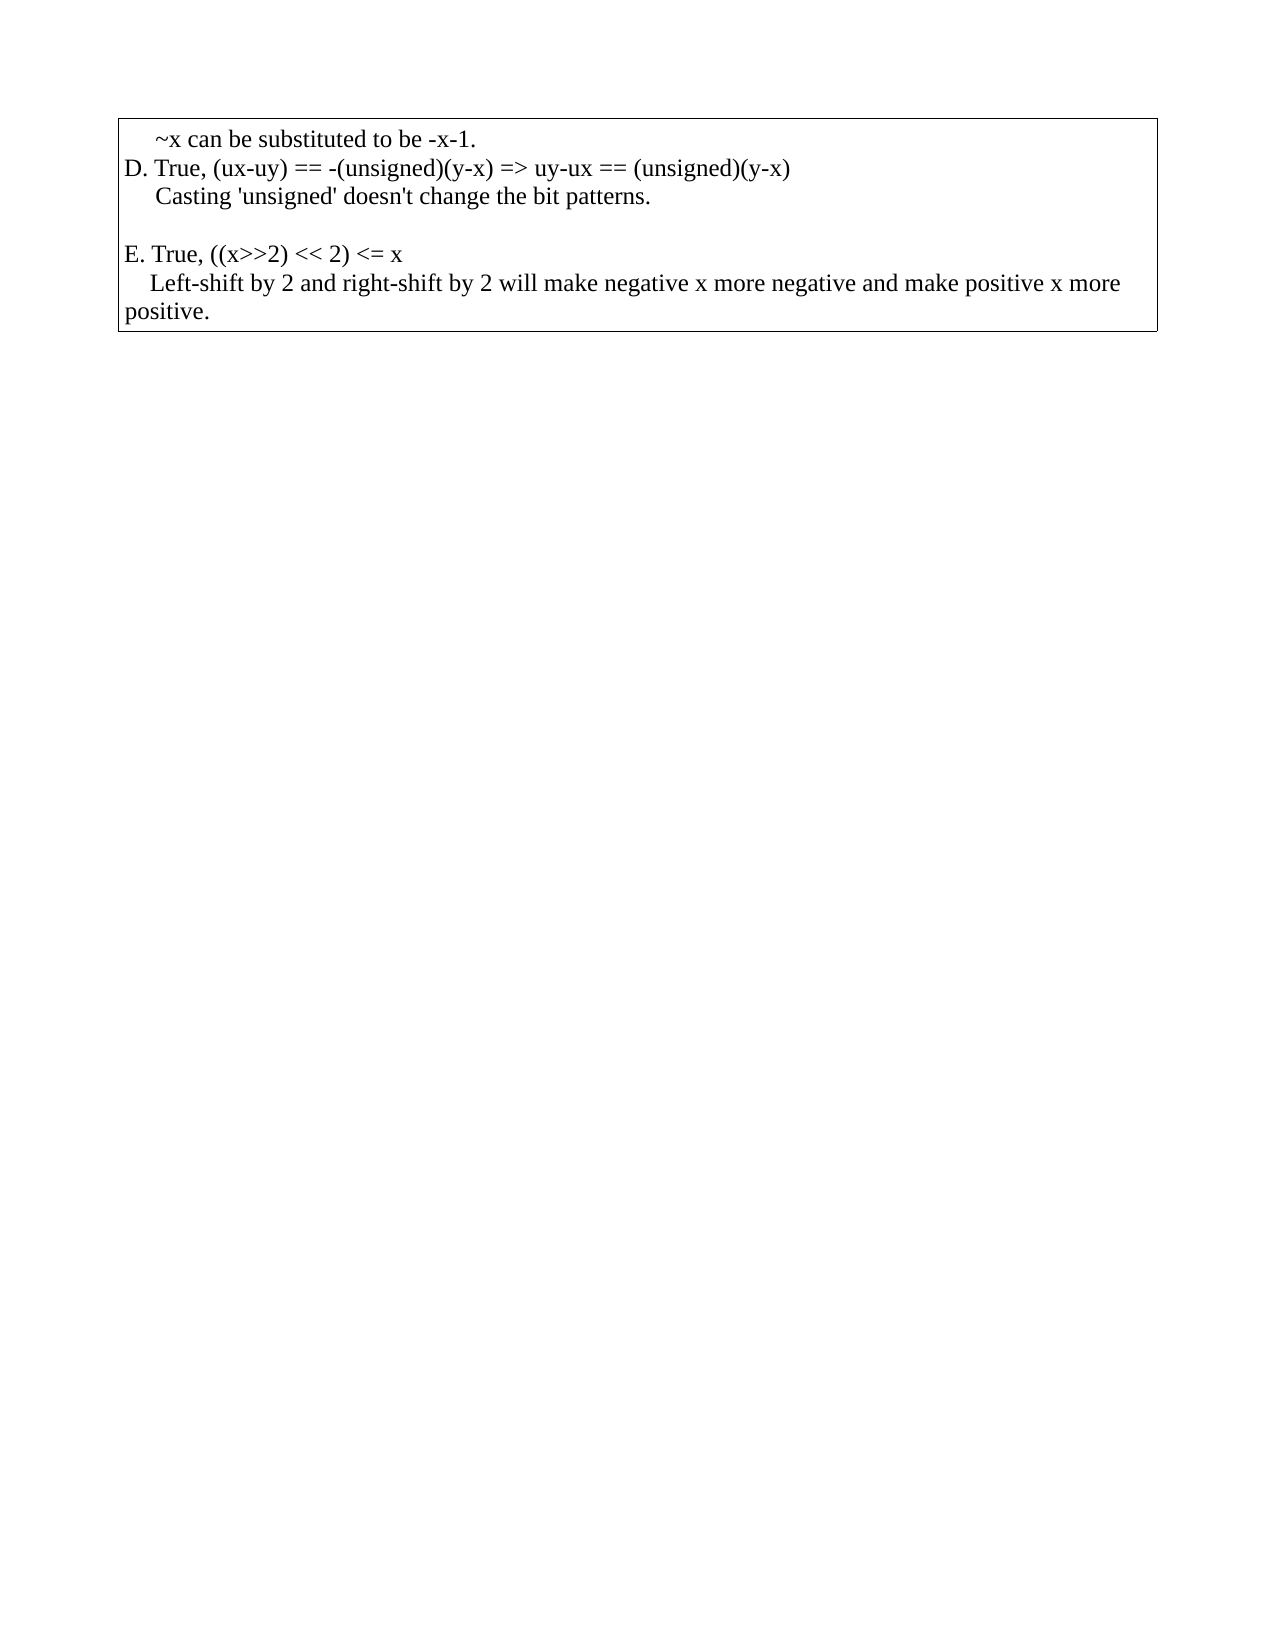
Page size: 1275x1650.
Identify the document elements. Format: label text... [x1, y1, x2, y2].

table_header ~x can be substituted to be -x-1. D. True, (ux-uy) == -(unsigned)(y-x) => uy-ux == (unsigned)(y-x) Casting 'unsigned' doesn't change the bit patterns. E. True, ((x>>2) << 2) <= x Left-shift by 2 and right-shift by 2 will make negative x more negative and make positive x more positive. [119, 119, 1157, 331]
